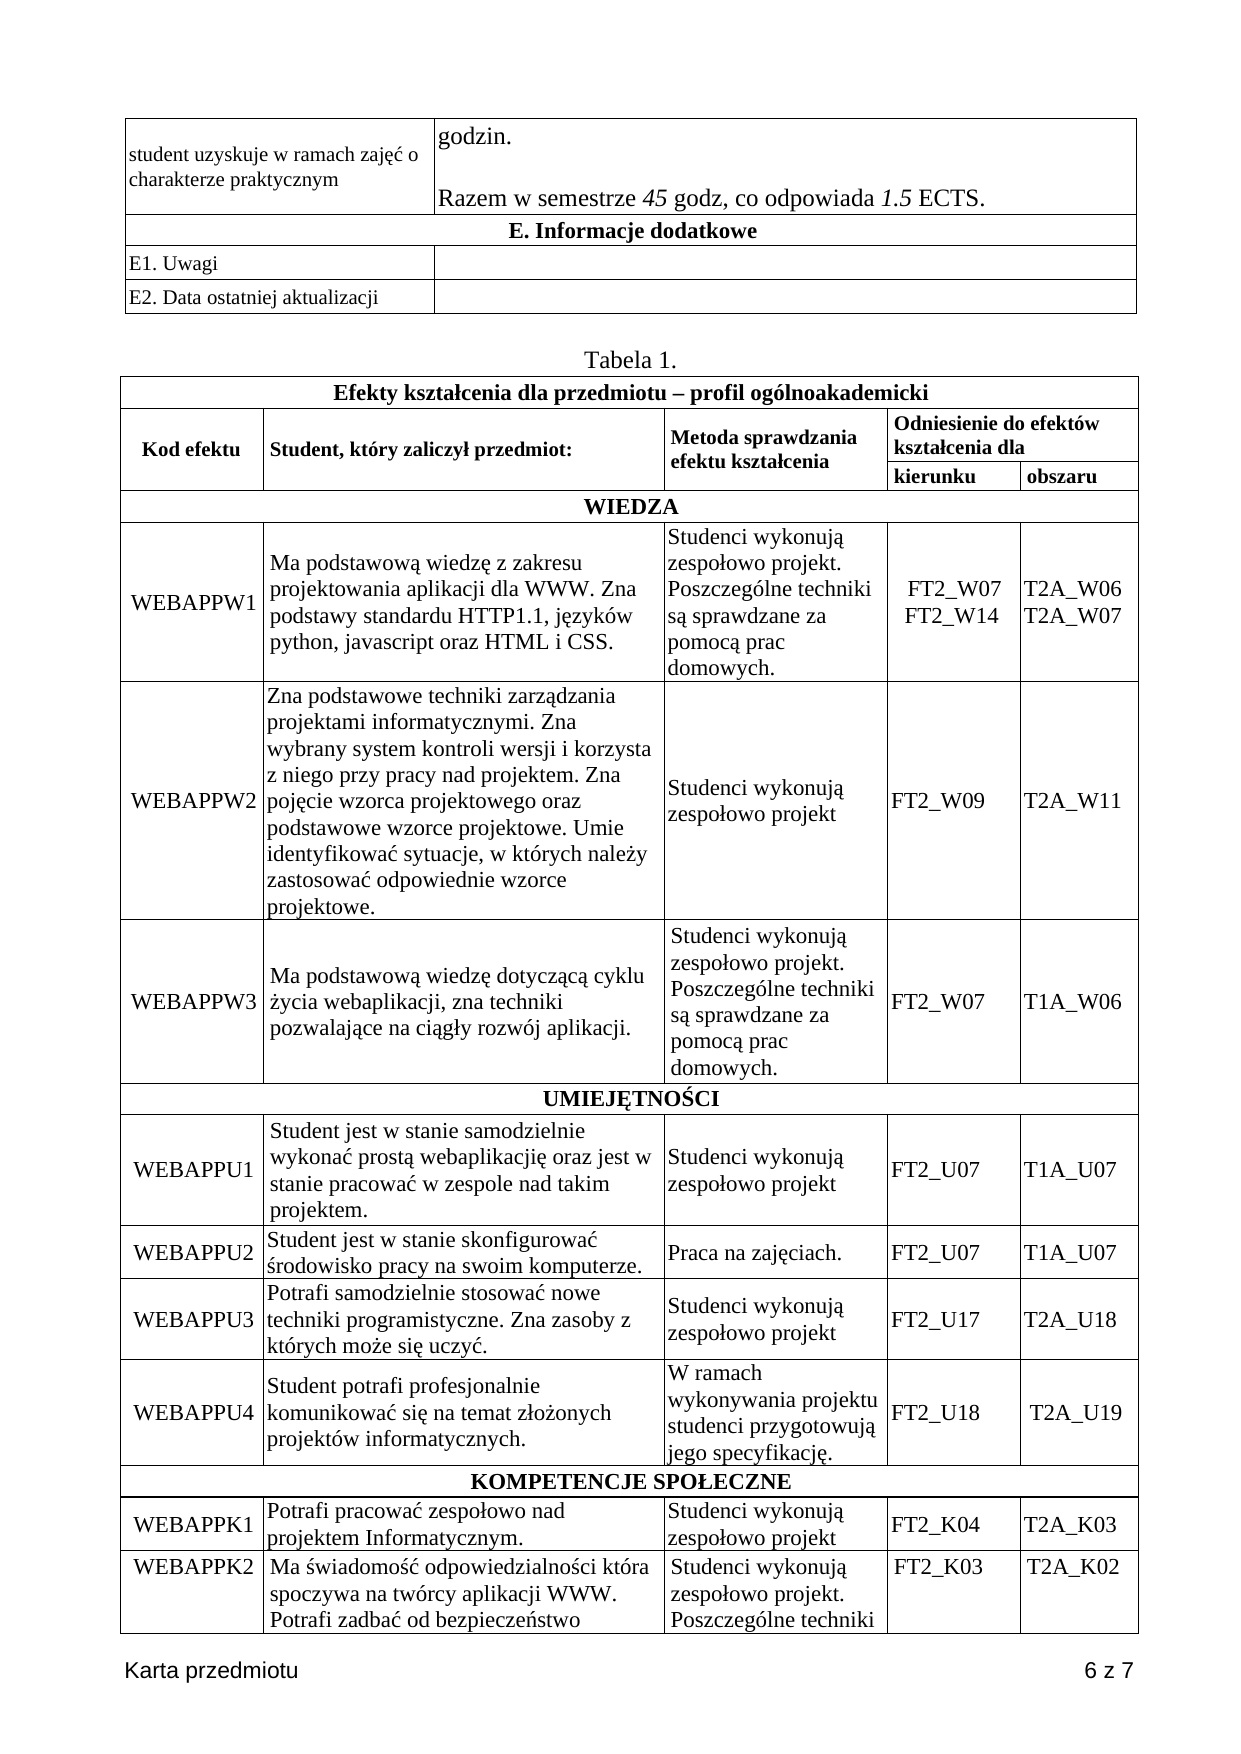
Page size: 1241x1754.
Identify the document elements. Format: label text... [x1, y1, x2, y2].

table_cell WEBAPPU2 [121, 1226, 263, 1278]
table_cell Studenci wykonują zespołowo projekt [665, 1115, 887, 1224]
table_cell T2A_W06 T2A_W07 [1021, 523, 1138, 681]
table_cell Studenci wykonują zespołowo projekt. Poszczególne techniki są sprawdzane za pomocą prac domowych. [665, 920, 887, 1082]
table_cell Potrafi samodzielnie stosować nowe techniki programistyczne. Zna zasoby z których może się uczyć. [264, 1279, 664, 1358]
table_cell FT2_W09 [888, 682, 1020, 919]
table_cell Kod efektu [121, 409, 263, 490]
table_cell obszaru [1021, 462, 1138, 490]
table_cell T2A_K03 [1021, 1498, 1138, 1550]
table_cell WEBAPPK2 [121, 1551, 263, 1632]
table_cell Praca na zajęciach. [665, 1226, 887, 1278]
table_cell Studenci wykonują zespołowo projekt. Poszczególne techniki są sprawdzane za pomocą prac domowych. [665, 523, 887, 681]
table_header Efekty kształcenia dla przedmiotu – profil ogólnoakademicki [121, 377, 1138, 407]
table_cell Odniesienie do efektów kształcenia dla [888, 409, 1138, 461]
table_cell E. Informacje dodatkowe [126, 215, 1136, 245]
table_cell WEBAPPU1 [121, 1115, 263, 1224]
table_cell T2A_U18 [1021, 1279, 1138, 1358]
table_cell [435, 280, 1136, 313]
table_cell KOMPETENCJE SPOŁECZNE [121, 1466, 1138, 1496]
table_cell UMIEJĘTNOŚCI [121, 1084, 1138, 1114]
table_cell T2A_U19 [1021, 1360, 1138, 1465]
table_cell [435, 246, 1136, 279]
table_cell WEBAPPW3 [121, 920, 263, 1082]
table_cell student uzyskuje w ramach zajęć o charakterze praktycznym [126, 119, 434, 214]
table_cell E2. Data ostatniej aktualizacji [126, 280, 434, 313]
table_cell godzin. Razem w semestrze 45 godz, co odpowiada 1.5 ECTS. [435, 119, 1136, 214]
table_cell Studenci wykonują zespołowo projekt. Poszczególne techniki [665, 1551, 887, 1632]
text Tabela 1. [127, 316, 1134, 374]
table_cell FT2_U07 [888, 1115, 1020, 1224]
table_cell T1A_U07 [1021, 1115, 1138, 1224]
table_cell Zna podstawowe techniki zarządzania projektami informatycznymi. Zna wybrany system kontroli wersji i korzysta z niego przy pracy nad projektem. Zna pojęcie wzorca projektowego oraz podstawowe wzorce projektowe. Umie identyfikować sytuacje, w których należy zastosować odpowiednie wzorce projektowe. [264, 682, 664, 919]
table_cell WEBAPPK1 [121, 1498, 263, 1550]
table_cell T1A_U07 [1021, 1226, 1138, 1278]
table_cell Studenci wykonują zespołowo projekt [665, 1498, 887, 1550]
table_cell WEBAPPW1 [121, 523, 263, 681]
table_cell WIEDZA [121, 491, 1138, 522]
table_cell kierunku [888, 462, 1020, 490]
table_cell T2A_K02 [1021, 1551, 1138, 1632]
table_cell Student, który zaliczył przedmiot: [264, 409, 664, 490]
table_cell Ma podstawową wiedzę z zakresu projektowania aplikacji dla WWW. Zna podstawy standardu HTTP1.1, języków python, javascript oraz HTML i CSS. [264, 523, 664, 681]
table_cell FT2_U07 [888, 1226, 1020, 1278]
table_cell Studenci wykonują zespołowo projekt [665, 682, 887, 919]
table_cell Student jest w stanie skonfigurować środowisko pracy na swoim komputerze. [264, 1226, 664, 1278]
table_cell T2A_W11 [1021, 682, 1138, 919]
table_cell Student potrafi profesjonalnie komunikować się na temat złożonych projektów informatycznych. [264, 1360, 664, 1465]
table_cell W ramach wykonywania projektu studenci przygotowują jego specyfikację. [665, 1360, 887, 1465]
table_cell FT2_U18 [888, 1360, 1020, 1465]
table_cell T1A_W06 [1021, 920, 1138, 1082]
table_cell Potrafi pracować zespołowo nad projektem Informatycznym. [264, 1498, 664, 1550]
table_cell Ma świadomość odpowiedzialności która spoczywa na twórcy aplikacji WWW. Potrafi zadbać od bezpieczeństwo [264, 1551, 664, 1632]
table_cell WEBAPPU3 [121, 1279, 263, 1358]
table_cell E1. Uwagi [126, 246, 434, 279]
table_cell Metoda sprawdzania efektu kształcenia [665, 409, 887, 490]
table_cell FT2_U17 [888, 1279, 1020, 1358]
table_cell WEBAPPU4 [121, 1360, 263, 1465]
table_cell Student jest w stanie samodzielnie wykonać prostą webaplikacjię oraz jest w stanie pracować w zespole nad takim projektem. [264, 1115, 664, 1224]
table_cell Studenci wykonują zespołowo projekt [665, 1279, 887, 1358]
table_cell Ma podstawową wiedzę dotyczącą cyklu życia webaplikacji, zna techniki pozwalające na ciągły rozwój aplikacji. [264, 920, 664, 1082]
table_cell FT2_W07 [888, 920, 1020, 1082]
table_cell FT2_K04 [888, 1498, 1020, 1550]
table_cell FT2_W07 FT2_W14 [888, 523, 1020, 681]
table_cell WEBAPPW2 [121, 682, 263, 919]
table_cell FT2_K03 [888, 1551, 1020, 1632]
